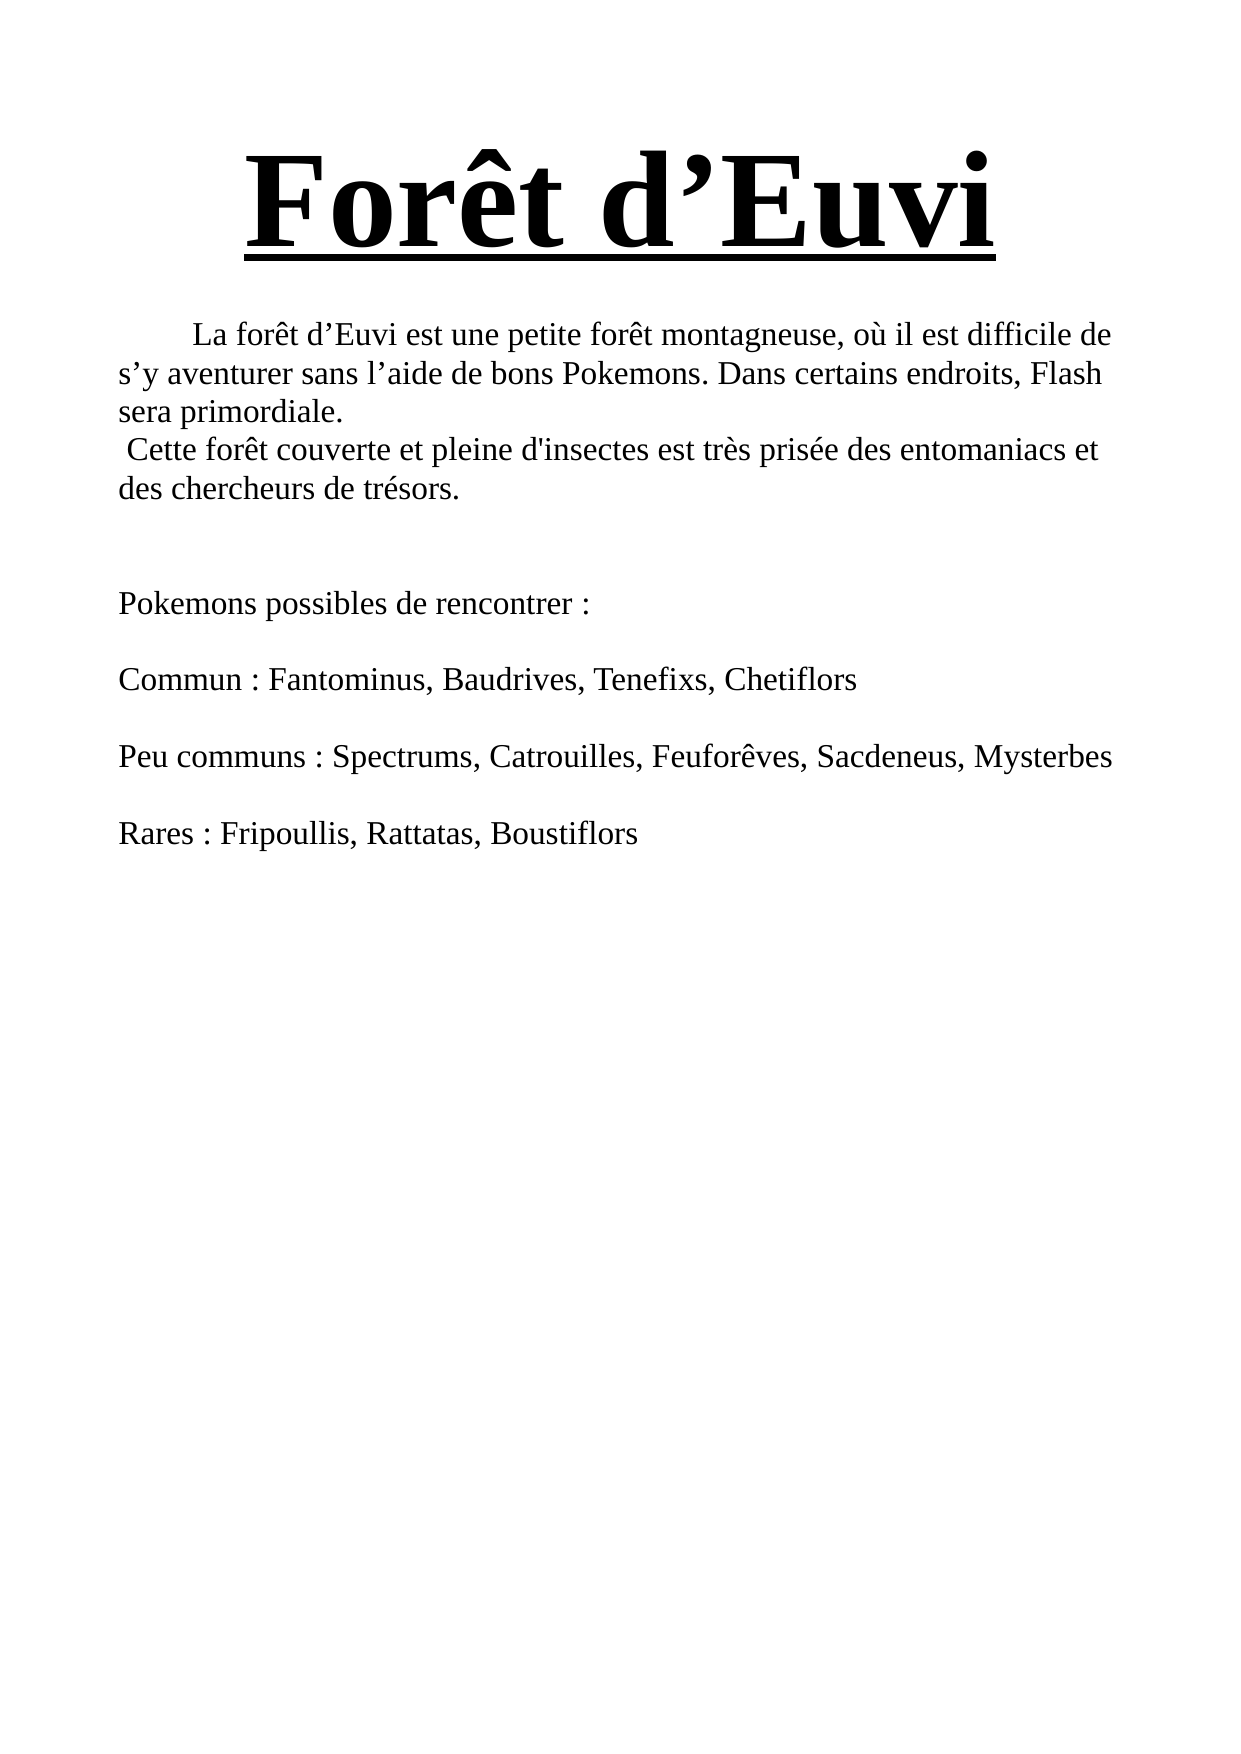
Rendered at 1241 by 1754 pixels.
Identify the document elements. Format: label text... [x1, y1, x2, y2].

text Cette forêt couverte et pleine d'insectes est très prisée des entomaniacs et des chercheurs de trésors. [118, 429, 1122, 506]
text Forêt d’Euvi [118, 118, 1122, 276]
text La forêt d’Euvi est une petite forêt montagneuse, où il est difficile de s’y aventurer sans l’aide de bons Pokemons. Dans certains endroits, Flash sera primordiale. [118, 314, 1122, 429]
text Peu communs : Spectrums, Catrouilles, Feuforêves, Sacdeneus, Mysterbes [118, 736, 1122, 774]
text Rares : Fripoullis, Rattatas, Boustiflors [118, 813, 1122, 851]
text Commun : Fantominus, Baudrives, Tenefixs, Chetiflors [118, 659, 1122, 698]
text Pokemons possibles de rencontrer : [118, 583, 1122, 621]
